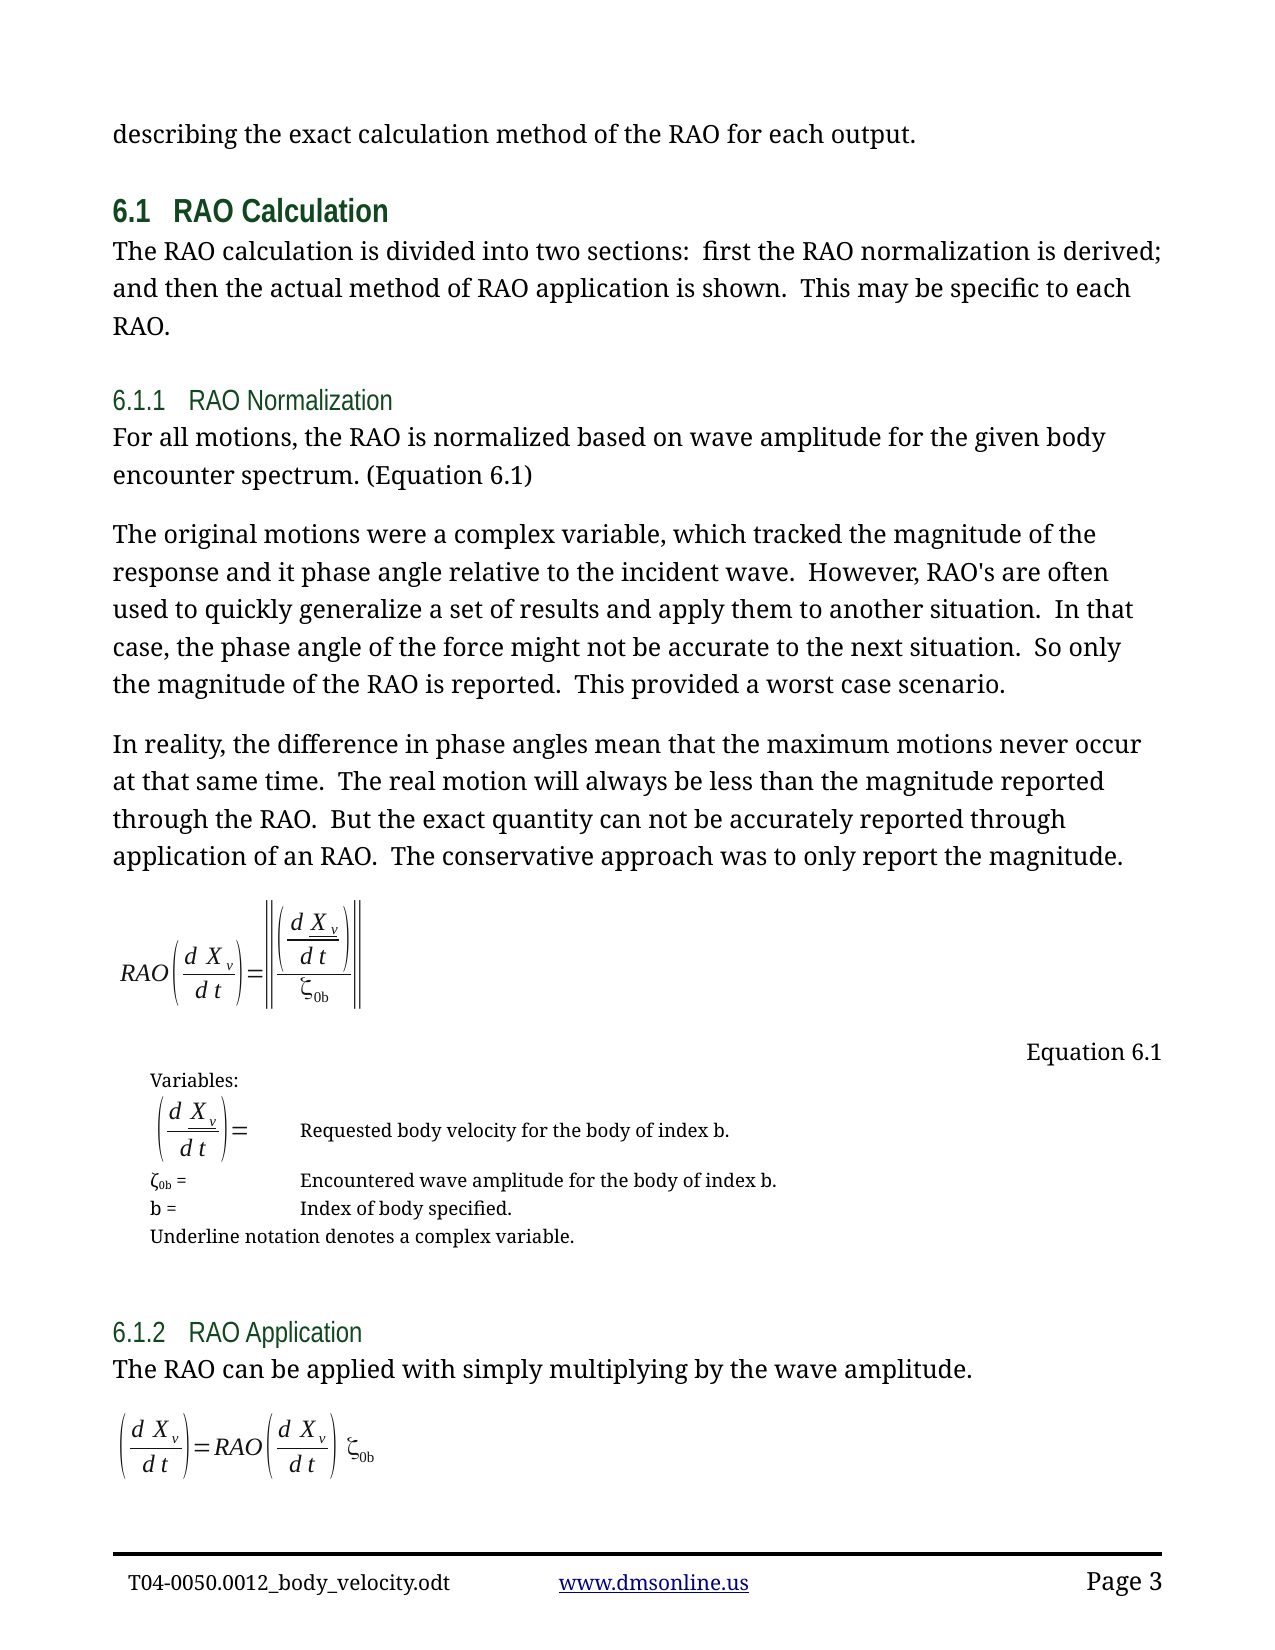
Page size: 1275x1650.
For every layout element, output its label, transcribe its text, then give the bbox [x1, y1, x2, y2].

text Equation 6.1 [112, 1036, 1162, 1067]
text The RAO calculation is divided into two sections: first the RAO normalization is derived; and then the actual method of RAO application is shown. This may be specific to each RAO. [112, 233, 1162, 342]
text Variables: [150, 1067, 1162, 1092]
text In reality, the difference in phase angles mean that the maximum motions never occur at that same time. The real motion will always be less than the magnitude reported through the RAO. But the exact quantity can not be accurately reported through application of an RAO. The conservative approach was to only report the magnitude. [112, 727, 1162, 873]
text The RAO can be applied with simply multiplying by the wave amplitude. [112, 1352, 1162, 1386]
subtitle RAO Calculation [112, 191, 1162, 230]
subtitle RAO Normalization [112, 383, 1162, 417]
text For all motions, the RAO is normalized based on wave amplitude for the given body encounter spectrum. (Equation 6.1) [112, 420, 1162, 491]
text ζ0b = Encountered wave amplitude for the body of index b. [150, 1167, 1162, 1192]
text Requested body velocity for the body of index b. [150, 1095, 1162, 1164]
subtitle RAO Application [112, 1315, 1162, 1349]
text Underline notation denotes a complex variable. [150, 1223, 1162, 1248]
text describing the exact calculation method of the RAO for each output. [112, 117, 1162, 151]
text The original motions were a complex variable, which tracked the magnitude of the response and it phase angle relative to the incident wave. However, RAO's are often used to quickly generalize a set of results and apply them to another situation. In that case, the phase angle of the force might not be accurate to the next situation. So only the magnitude of the RAO is reported. This provided a worst case scenario. [112, 517, 1162, 701]
text b = Index of body specified. [150, 1195, 1162, 1220]
